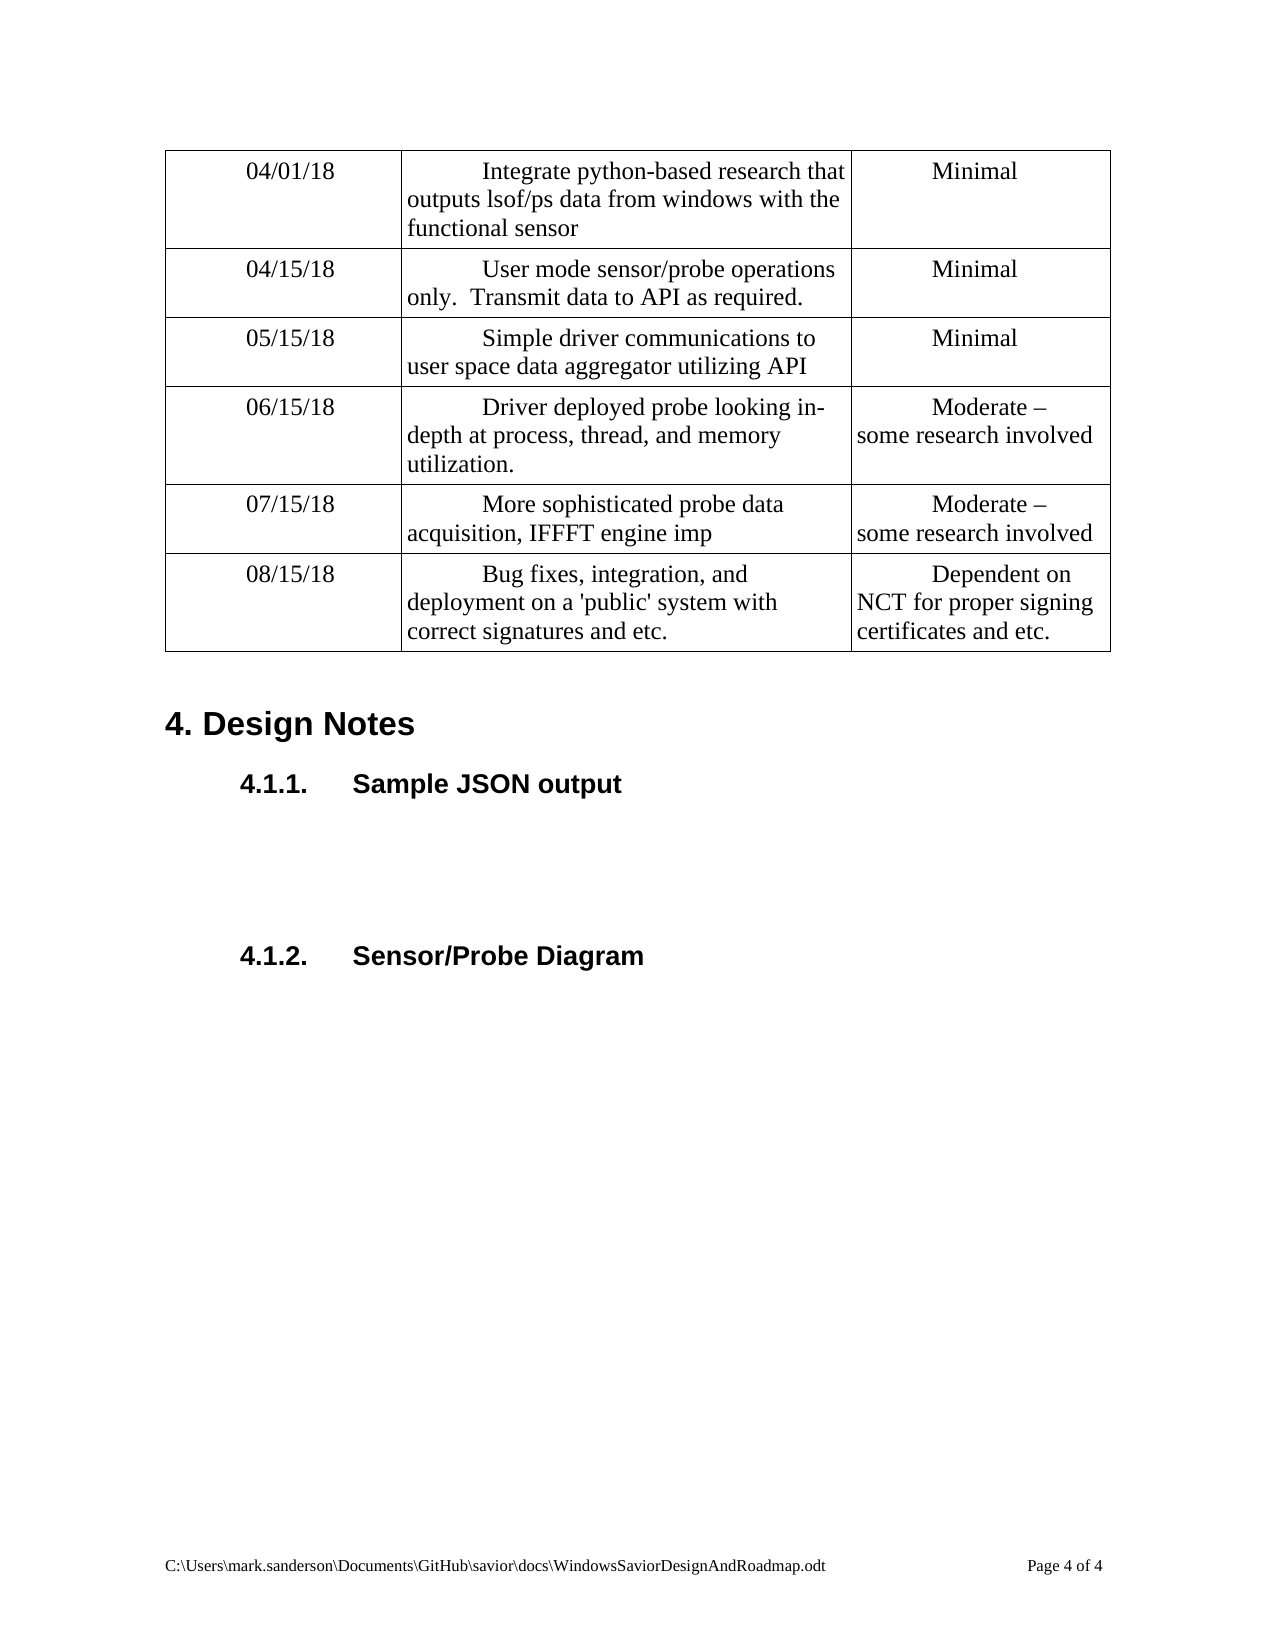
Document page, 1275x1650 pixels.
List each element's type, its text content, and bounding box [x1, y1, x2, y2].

table_cell Minimal [852, 318, 1110, 386]
table_cell Moderate – some research involved [852, 387, 1110, 484]
table_cell 04/15/18 [166, 249, 401, 317]
table_cell Integrate python-based research that outputs lsof/ps data from windows with the functional sensor [402, 151, 851, 248]
table_cell User mode sensor/probe operations only. Transmit data to API as required. [402, 249, 851, 317]
subtitle Sensor/Probe Diagram [240, 940, 1110, 972]
table_cell 07/15/18 [166, 485, 401, 553]
table_cell 08/15/18 [166, 554, 401, 651]
subtitle Sample JSON output [240, 768, 1110, 799]
table_cell Minimal [852, 151, 1110, 248]
table_cell Simple driver communications to user space data aggregator utilizing API [402, 318, 851, 386]
table_cell 06/15/18 [166, 387, 401, 484]
subtitle Design Notes [165, 704, 1110, 743]
table_cell Driver deployed probe looking in-depth at process, thread, and memory utilization. [402, 387, 851, 484]
table_cell More sophisticated probe data acquisition, IFFFT engine imp [402, 485, 851, 553]
table_cell Dependent on NCT for proper signing certificates and etc. [852, 554, 1110, 651]
table_cell 05/15/18 [166, 318, 401, 386]
table_cell Moderate – some research involved [852, 485, 1110, 553]
table_cell Minimal [852, 249, 1110, 317]
table_cell 04/01/18 [166, 151, 401, 248]
table_cell Bug fixes, integration, and deployment on a 'public' system with correct signatures and etc. [402, 554, 851, 651]
